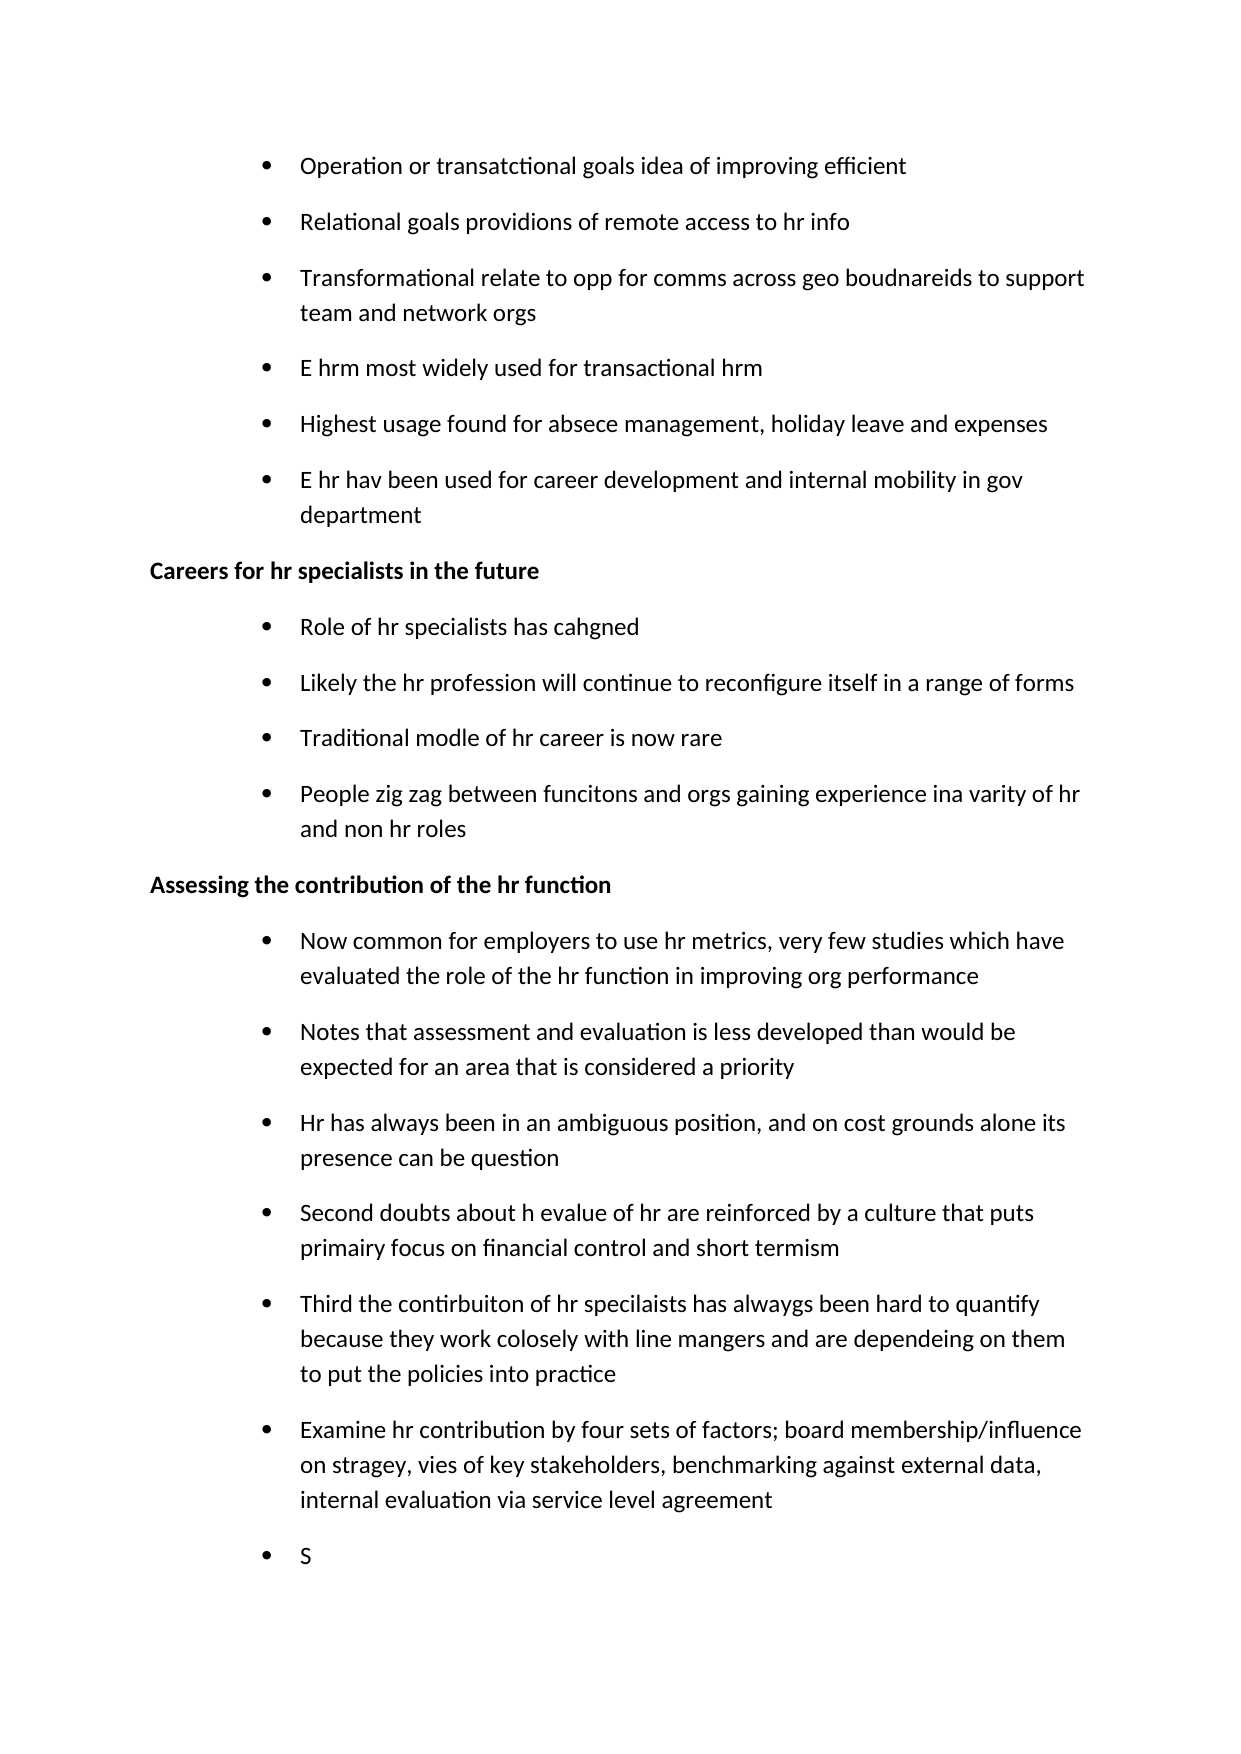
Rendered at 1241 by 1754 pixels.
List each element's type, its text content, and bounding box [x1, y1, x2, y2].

list Examine hr contribution by four sets of factors; board membership/influence on stragey, vies of key stakeholders, benchmarking against external data, internal evaluation via service level agreement [262, 1414, 1090, 1515]
list E hr hav been used for career development and internal mobility in gov department [262, 464, 1090, 530]
list Third the contirbuiton of hr specilaists has alwaygs been hard to quantify because they work colosely with line mangers and are dependeing on them to put the policies into practice [262, 1288, 1090, 1389]
list Relational goals providions of remote access to hr info [262, 206, 1090, 236]
list Operation or transatctional goals idea of improving efficient [262, 150, 1090, 181]
list Likely the hr profession will continue to reconfigure itself in a range of forms [262, 667, 1090, 697]
list Second doubts about h evalue of hr are reinforced by a culture that puts primairy focus on financial control and short termism [262, 1197, 1090, 1263]
list E hrm most widely used for transactional hrm [262, 352, 1090, 383]
list Transformational relate to opp for comms across geo boudnareids to support team and network orgs [262, 262, 1090, 327]
list Hr has always been in an ambiguous position, and on cost grounds alone its presence can be question [262, 1107, 1090, 1172]
list Traditional modle of hr career is now rare [262, 722, 1090, 753]
list Now common for employers to use hr metrics, very few studies which have evaluated the role of the hr function in improving org performance [262, 925, 1090, 991]
list Role of hr specialists has cahgned [262, 611, 1090, 641]
list Highest usage found for absece management, holiday leave and expenses [262, 408, 1090, 439]
list People zig zag between funcitons and orgs gaining experience ina varity of hr and non hr roles [262, 778, 1090, 844]
text Careers for hr specialists in the future [150, 555, 1090, 586]
list Notes that assessment and evaluation is less developed than would be expected for an area that is considered a priority [262, 1016, 1090, 1081]
list S [262, 1540, 1090, 1571]
text Assessing the contribution of the hr function [150, 869, 1090, 900]
